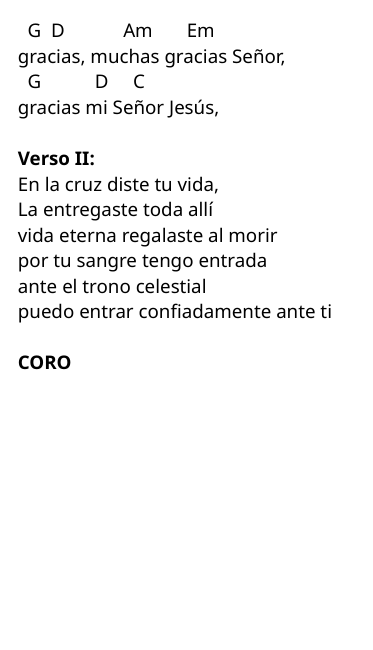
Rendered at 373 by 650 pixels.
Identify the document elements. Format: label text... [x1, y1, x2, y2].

text ante el trono celestial [18, 273, 354, 298]
text gracias, muchas gracias Señor, [18, 43, 354, 69]
text En la cruz diste tu vida, [18, 171, 354, 196]
text G D C [18, 69, 354, 94]
text La entregaste toda allí [18, 196, 354, 222]
text Verso II: [18, 145, 354, 171]
text G D Am Em [18, 18, 354, 43]
text puedo entrar confiadamente ante ti [18, 298, 354, 324]
text CORO [18, 349, 354, 375]
text vida eterna regalaste al morir [18, 222, 354, 247]
text gracias mi Señor Jesús, [18, 94, 354, 120]
text por tu sangre tengo entrada [18, 247, 354, 273]
